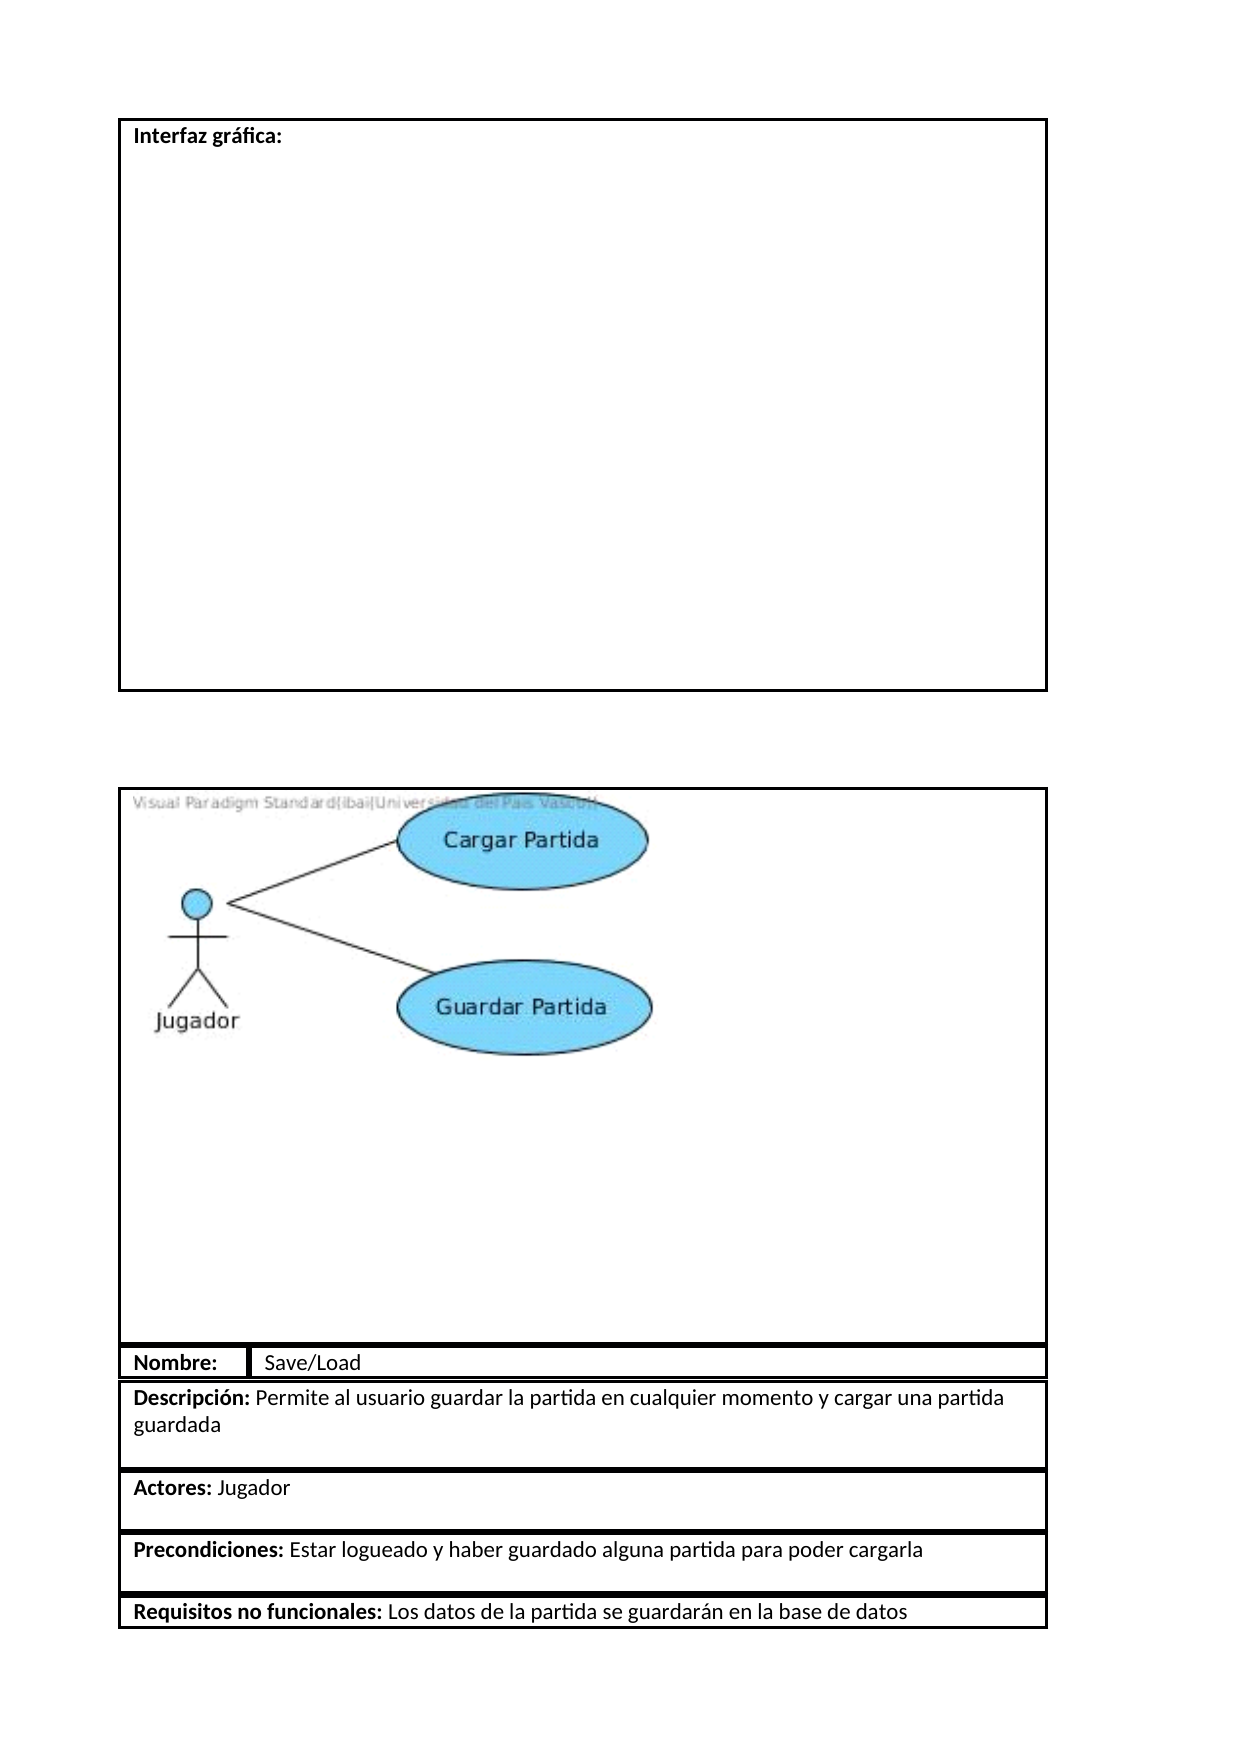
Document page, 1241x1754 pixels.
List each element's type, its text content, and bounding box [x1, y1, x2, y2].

table_cell Nombre: [121, 1348, 246, 1376]
table_cell Descripción: Permite al usuario guardar la partida en cualquier momento y cargar una partida guardada [121, 1383, 1045, 1467]
table_cell Requisitos no funcionales: Los datos de la partida se guardarán en la base de datos [121, 1598, 1045, 1626]
table_cell Actores: Jugador [121, 1473, 1045, 1529]
table_header [121, 790, 1045, 1342]
table_cell Precondiciones: Estar logueado y haber guardado alguna partida para poder cargarla [121, 1535, 1045, 1591]
table_cell Save/Load [252, 1348, 1045, 1376]
table_cell Interfaz gráfica: [121, 121, 1045, 689]
